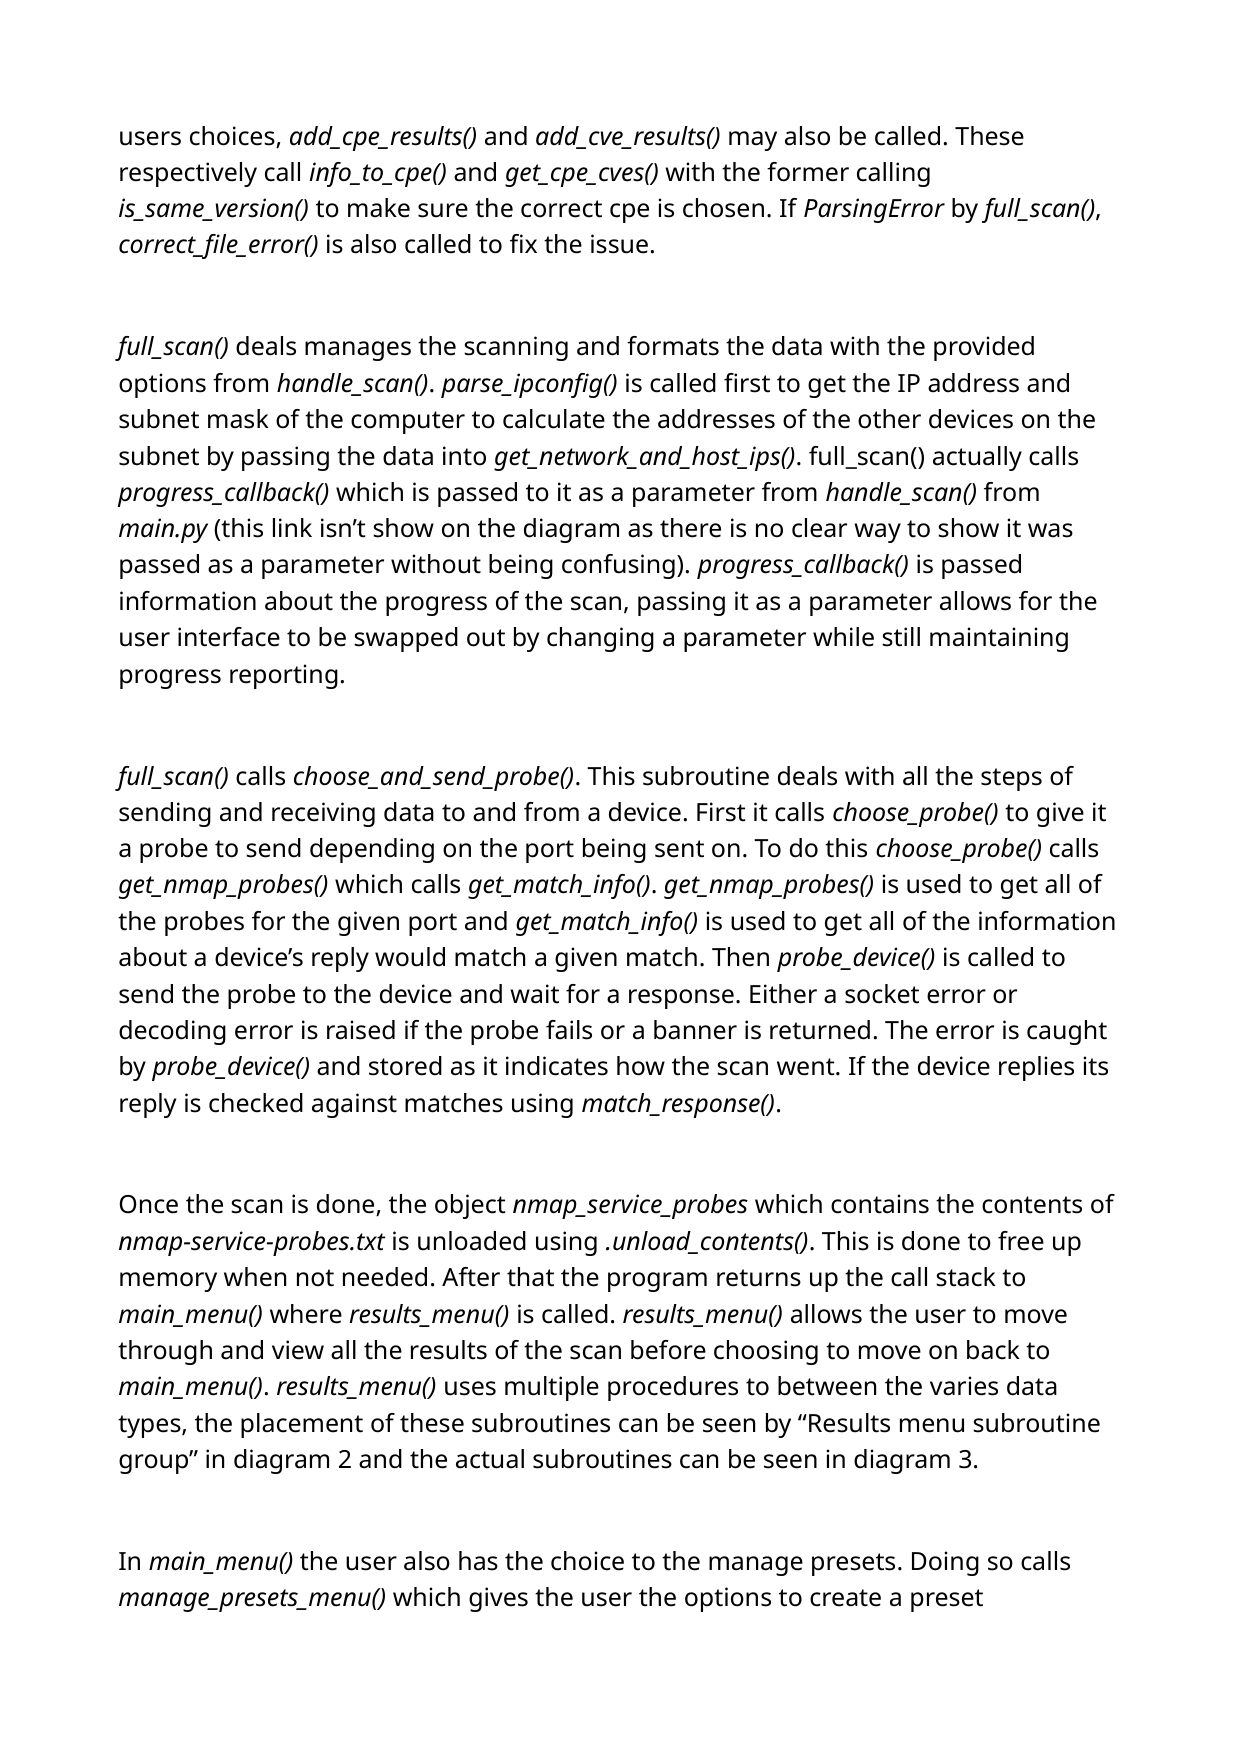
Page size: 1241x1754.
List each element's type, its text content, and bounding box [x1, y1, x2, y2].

text full_scan() deals manages the scanning and formats the data with the provided options from handle_scan(). parse_ipconfig() is called first to get the IP address and subnet mask of the computer to calculate the addresses of the other devices on the subnet by passing the data into get_network_and_host_ips(). full_scan() actually calls progress_callback() which is passed to it as a parameter from handle_scan() from main.py (this link isn’t show on the diagram as there is no clear way to show it was passed as a parameter without being confusing). progress_callback() is passed information about the progress of the scan, passing it as a parameter allows for the user interface to be swapped out by changing a parameter while still maintaining progress reporting. [118, 329, 1122, 690]
text full_scan() calls choose_and_send_probe(). This subroutine deals with all the steps of sending and receiving data to and from a device. First it calls choose_probe() to give it a probe to send depending on the port being sent on. To do this choose_probe() calls get_nmap_probes() which calls get_match_info(). get_nmap_probes() is used to get all of the probes for the given port and get_match_info() is used to get all of the information about a device’s reply would match a given match. Then probe_device() is called to send the probe to the device and wait for a response. Either a socket error or decoding error is raised if the probe fails or a banner is returned. The error is caught by probe_device() and stored as it indicates how the scan went. If the device replies its reply is checked against matches using match_response(). [118, 758, 1122, 1119]
text users choices, add_cpe_results() and add_cve_results() may also be called. These respectively call info_to_cpe() and get_cpe_cves() with the former calling is_same_version() to make sure the correct cpe is chosen. If ParsingError by full_scan(), correct_file_error() is also called to fix the issue. [118, 118, 1122, 261]
text Once the scan is done, the object nmap_service_probes which contains the contents of nmap-service-probes.txt is unloaded using .unload_contents(). This is done to free up memory when not needed. After that the program returns up the call stack to main_menu() where results_menu() is called. results_menu() allows the user to move through and view all the results of the scan before choosing to move on back to main_menu(). results_menu() uses multiple procedures to between the varies data types, the placement of these subroutines can be seen by “Results menu subroutine group” in diagram 2 and the actual subroutines can be seen in diagram 3. [118, 1187, 1122, 1476]
text In main_menu() the user also has the choice to the manage presets. Doing so calls ‎manage_presets_menu() which gives the user the options to create a preset [118, 1543, 1122, 1614]
